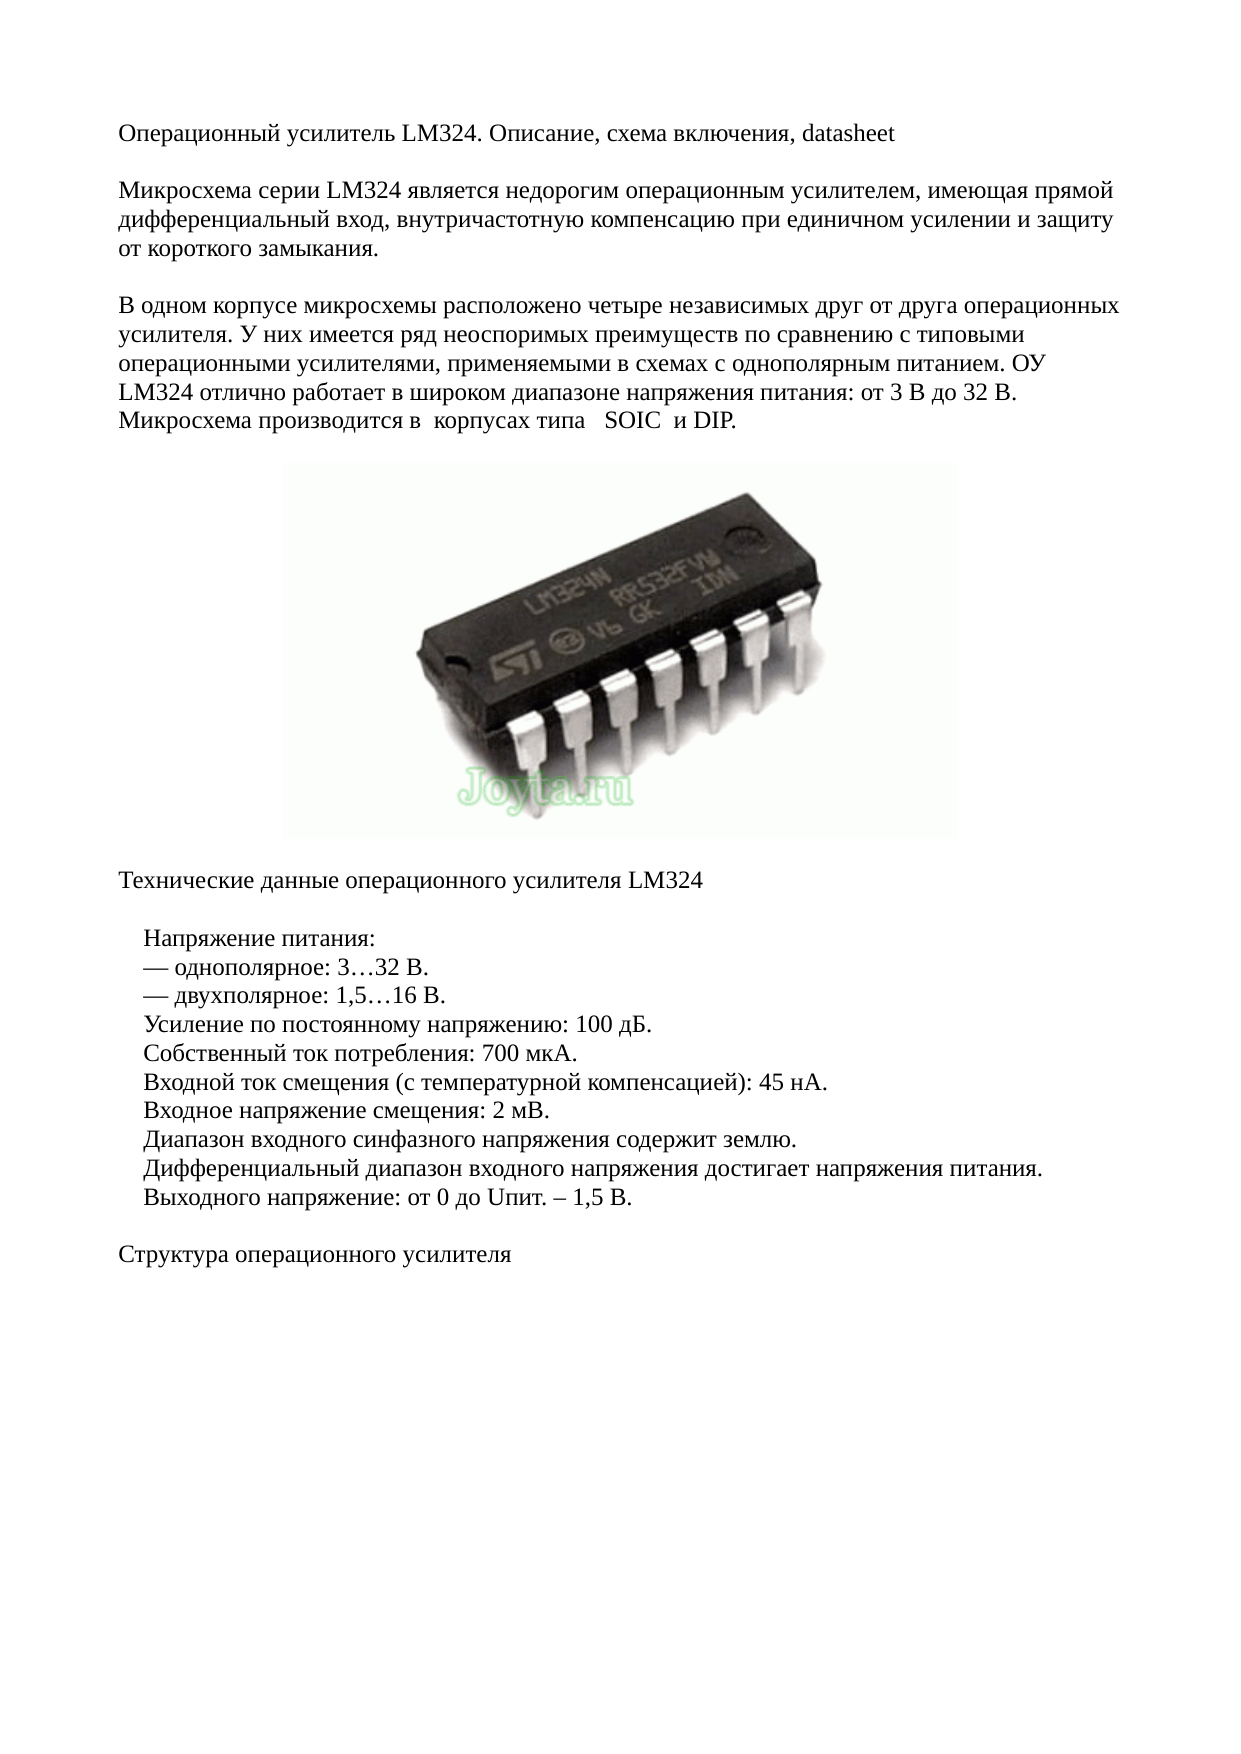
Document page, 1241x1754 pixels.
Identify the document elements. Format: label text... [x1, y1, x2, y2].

text Технические данные операционного усилителя LM324 [118, 866, 1122, 894]
text Собственный ток потребления: 700 мкА. [118, 1038, 1122, 1067]
text Входное напряжение смещения: 2 мВ. [118, 1096, 1122, 1124]
text — однополярное: 3…32 В. [118, 952, 1122, 981]
text В одном корпусе микросхемы расположено четыре независимых друг от друга операционных усилителя. У них имеется ряд неоспоримых преимуществ по сравнению с типовыми операционными усилителями, применяемыми в схемах с однополярным питанием. ОУ LM324 отлично работает в широком диапазоне напряжения питания: от 3 В до 32 В. Микросхема производится в корпусах типа SOIC и DIP. [118, 291, 1122, 434]
text Усиление по постоянному напряжению: 100 дБ. [118, 1009, 1122, 1038]
text Напряжение питания: [118, 923, 1122, 952]
text Микросхема серии LM324 является недорогим операционным усилителем, имеющая прямой дифференциальный вход, внутричастотную компенсацию при единичном усилении и защиту от короткого замыкания. [118, 176, 1122, 262]
text Выходного напряжение: от 0 до Uпит. – 1,5 В. [118, 1182, 1122, 1211]
text Структура операционного усилителя [118, 1239, 1122, 1268]
text — двухполярное: 1,5…16 В. [118, 981, 1122, 1009]
text Входной ток смещения (с температурной компенсацией): 45 нА. [118, 1067, 1122, 1096]
text Диапазон входного синфазного напряжения содержит землю. [118, 1124, 1122, 1153]
text Операционный усилитель LM324. Описание, схема включения, datasheet [118, 118, 1122, 147]
text Дифференциальный диапазон входного напряжения достигает напряжения питания. [118, 1153, 1122, 1182]
picture [282, 463, 958, 839]
